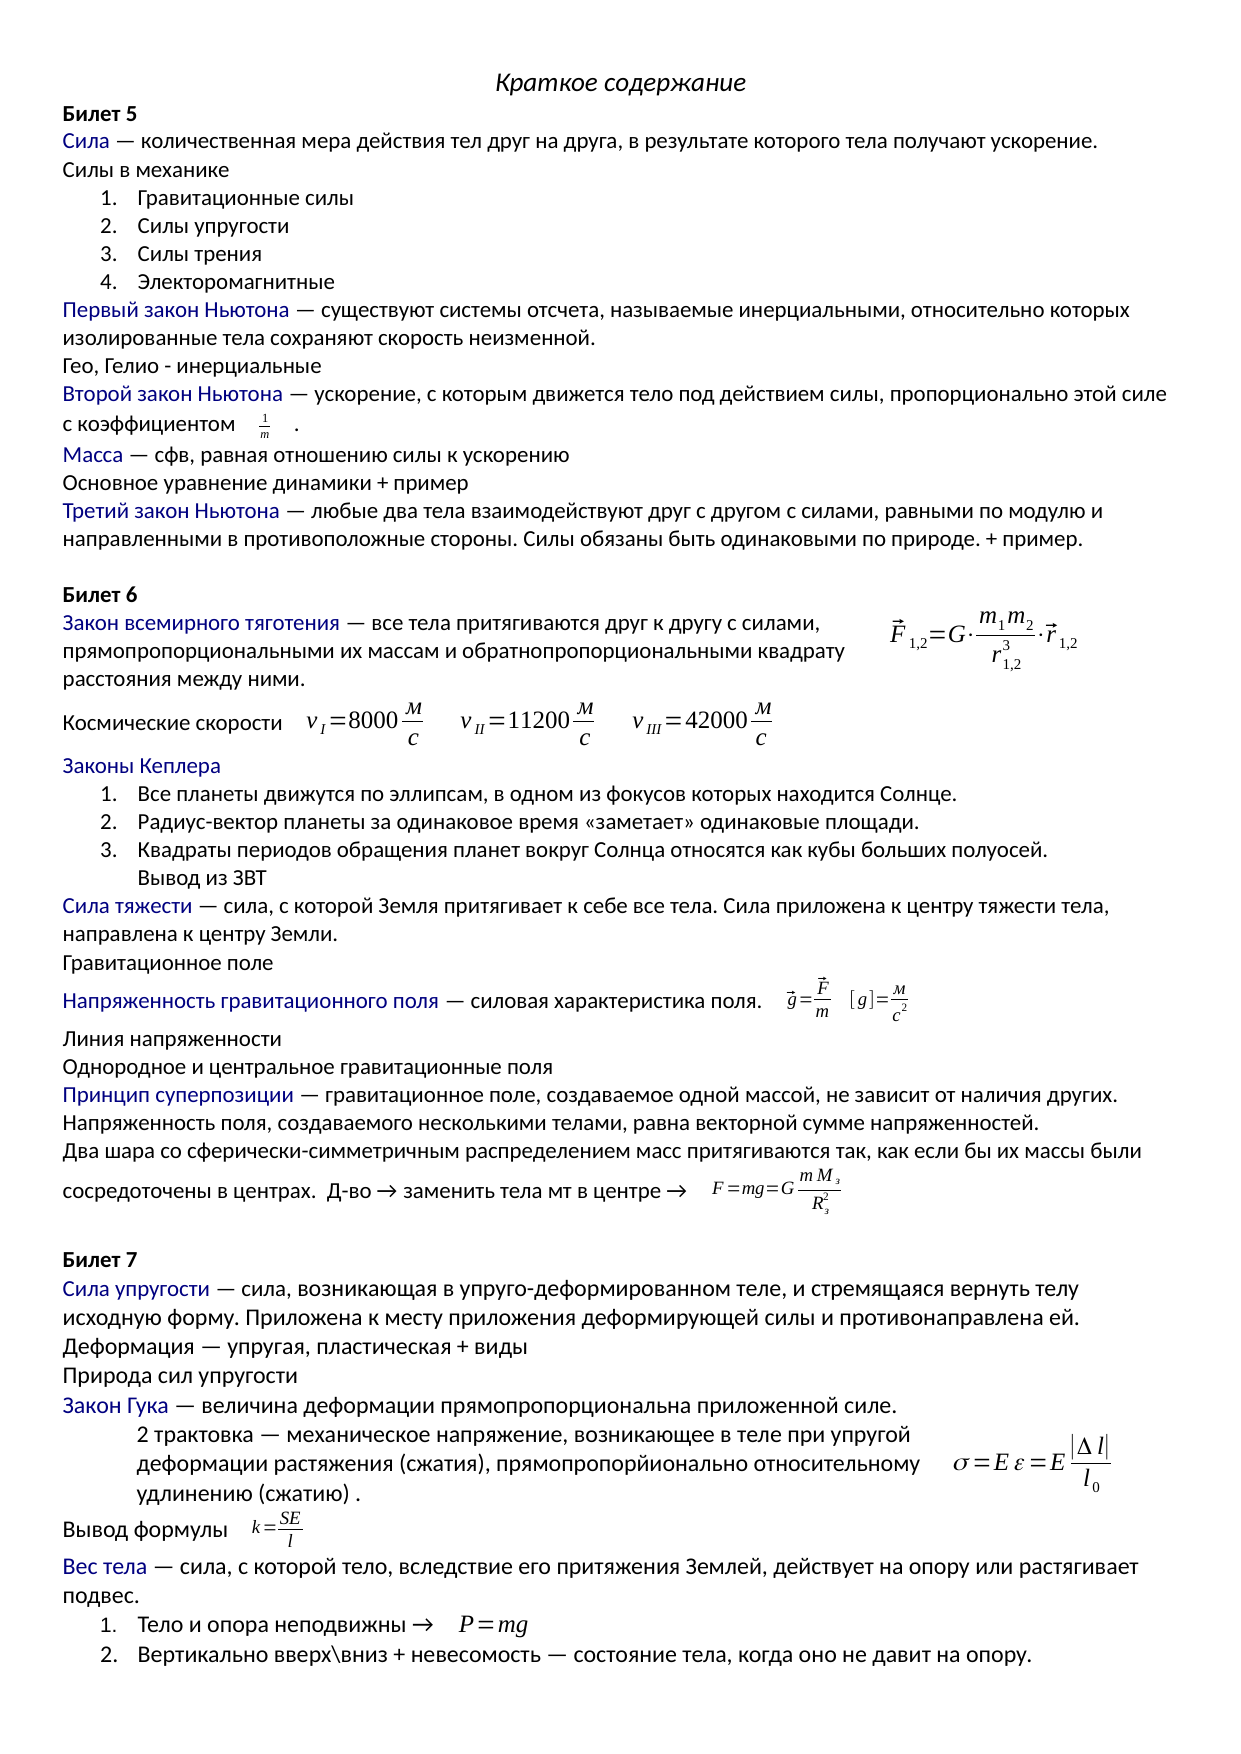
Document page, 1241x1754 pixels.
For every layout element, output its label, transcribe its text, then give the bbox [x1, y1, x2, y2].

text Напряженность гравитационного поля — силовая характеристика поля. [62, 976, 1181, 1024]
text Природа сил упругости [62, 1361, 1181, 1390]
list Вертикально вверх\вниз + невесомость — состояние тела, когда оно не давит на опору. [100, 1639, 1181, 1668]
text Третий закон Ньютона — любые два тела взаимодействуют друг с другом с силами, равными по модулю и направленными в противоположные стороны. Силы обязаны быть одинаковыми по природе. + пример. [62, 496, 1181, 552]
text Деформация — упругая, пластическая + виды [62, 1331, 1181, 1361]
list Все планеты движутся по эллипсам, в одном из фокусов которых находится Солнце. [100, 779, 1181, 807]
text Вывод формулы [62, 1507, 1181, 1551]
list Квадраты периодов обращения планет вокруг Солнца относятся как кубы больших полуосей. [100, 836, 1181, 863]
list Гравитационные силы [100, 183, 1181, 211]
text Два шара со сферически-симметричным распределением масс притягиваются так, как если бы их массы были сосредоточены в центрах. Д-во → заменить тела мт в центре → [62, 1137, 1181, 1217]
text Основное уравнение динамики + пример [62, 468, 1181, 496]
list Силы упругости [100, 211, 1181, 239]
text Билет 5 [62, 99, 1181, 127]
text Вес тела — сила, с которой тело, вследствие его притяжения Землей, действует на опору или растягивает подвес. [62, 1551, 1181, 1609]
text 2 трактовка — механическое напряжение, возникающее в теле при упругой деформации растяжения (сжатия), прямопропорйионально относительному удлинению (сжатию) . [136, 1419, 1181, 1507]
text Закон Гука — величина деформации прямопропорциональна приложенной силе. [62, 1390, 1181, 1419]
list Вывод из ЗВТ [100, 863, 1181, 892]
text Второй закон Ньютона — ускорение, с которым движется тело под действием силы, пропорционально этой силе с коэффициентом . [62, 379, 1181, 440]
list Электоромагнитные [100, 267, 1181, 295]
text Краткое содержание [62, 66, 1181, 99]
list Тело и опора неподвижны → [100, 1609, 1181, 1639]
text Билет 6 [62, 580, 1181, 608]
text Законы Кеплера [62, 751, 1181, 779]
text Закон всемирного тяготения — все тела притягиваются друг к другу с силами, прямопропорциональными их массам и обратнопропорциональными квадрату расстояния между ними. [62, 608, 1181, 692]
text Однородное и центральное гравитационные поля [62, 1052, 1181, 1081]
text Первый закон Ньютона — существуют системы отсчета, называемые инерциальными, относительно которых изолированные тела сохраняют скорость неизменной. [62, 295, 1181, 351]
text Сила упругости — сила, возникающая в упруго-деформированном теле, и стремящаяся вернуть телу исходную форму. Приложена к месту приложения деформирующей силы и противонаправлена ей. [62, 1273, 1181, 1331]
text Гравитационное поле [62, 948, 1181, 976]
text Космические скорости [62, 692, 1181, 751]
text Линия напряженности [62, 1024, 1181, 1052]
text Сила тяжести — сила, с которой Земля притягивает к себе все тела. Сила приложена к центру тяжести тела, направлена к центру Земли. [62, 892, 1181, 948]
text Билет 7 [62, 1245, 1181, 1273]
list Радиус-вектор планеты за одинаковое время «заметает» одинаковые площади. [100, 807, 1181, 836]
text Сила — количественная мера действия тел друг на друга, в результате которого тела получают ускорение. [62, 127, 1181, 155]
text Принцип суперпозиции — гравитационное поле, создаваемое одной массой, не зависит от наличия других. Напряженность поля, создаваемого несколькими телами, равна векторной сумме напряженностей. [62, 1081, 1181, 1137]
list Силы трения [100, 239, 1181, 267]
text Силы в механике [62, 155, 1181, 183]
text Масса — сфв, равная отношению силы к ускорению [62, 440, 1181, 468]
text Гео, Гелио - инерциальные [62, 351, 1181, 379]
